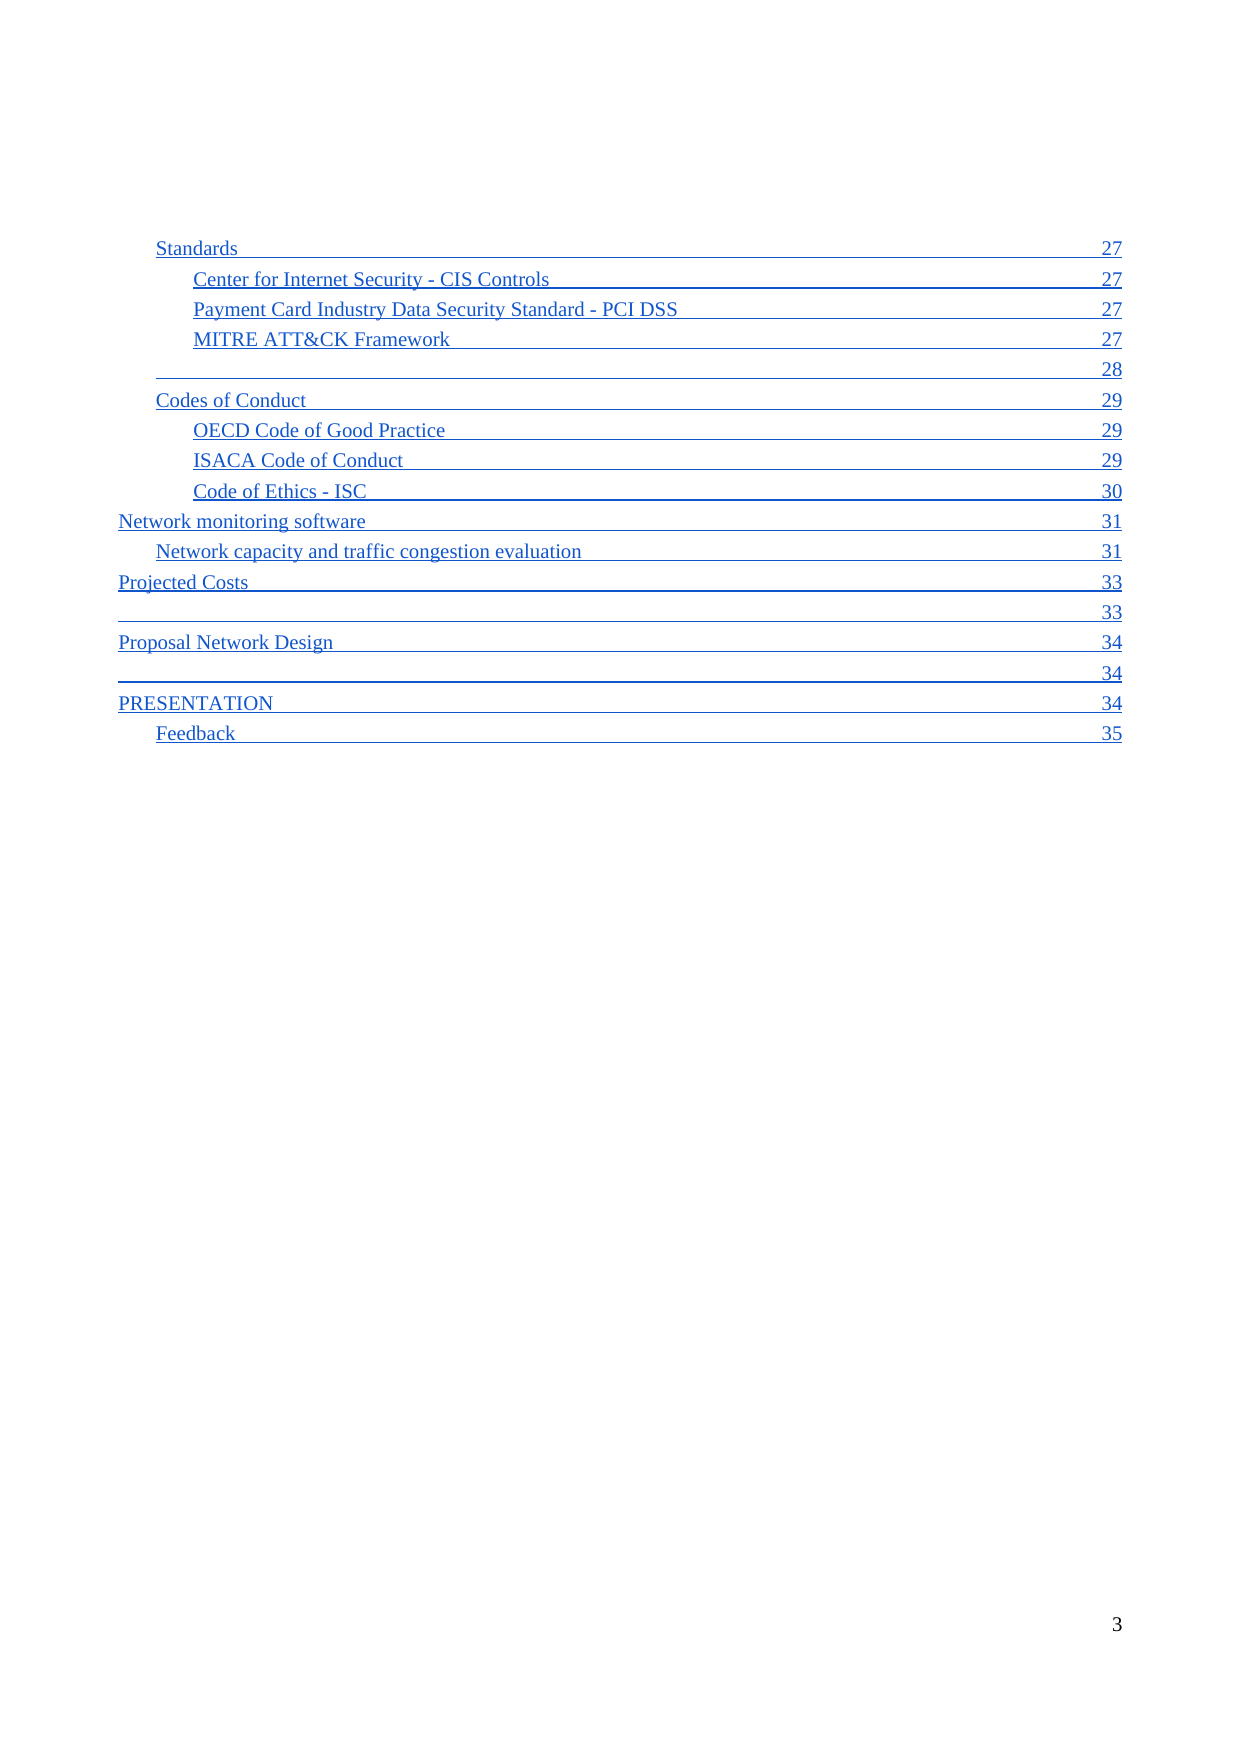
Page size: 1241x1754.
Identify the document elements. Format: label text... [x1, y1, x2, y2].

text MITRE ATT&CK Framework 27 [193, 327, 1122, 348]
text Proposal Network Design 34 [118, 630, 1122, 651]
text Network capacity and traffic congestion evaluation 31 [156, 539, 1122, 560]
text OECD Code of Good Practice 29 [193, 418, 1122, 439]
text ISACA Code of Conduct 29 [193, 448, 1122, 469]
text Network monitoring software 31 [118, 509, 1122, 530]
text Center for Internet Security - CIS Controls 27 [193, 266, 1122, 287]
text 28 [156, 357, 1122, 378]
text Payment Card Industry Data Security Standard - PCI DSS 27 [193, 297, 1122, 318]
text PRESENTATION 34 [118, 691, 1122, 712]
text Standards 27 [156, 236, 1122, 257]
text Codes of Conduct 29 [156, 388, 1122, 409]
text Feedback 35 [156, 721, 1122, 742]
text 34 [118, 661, 1122, 681]
text Projected Costs 33 [118, 569, 1122, 590]
text Code of Ethics - ISC 30 [193, 479, 1122, 499]
text 33 [118, 600, 1122, 621]
